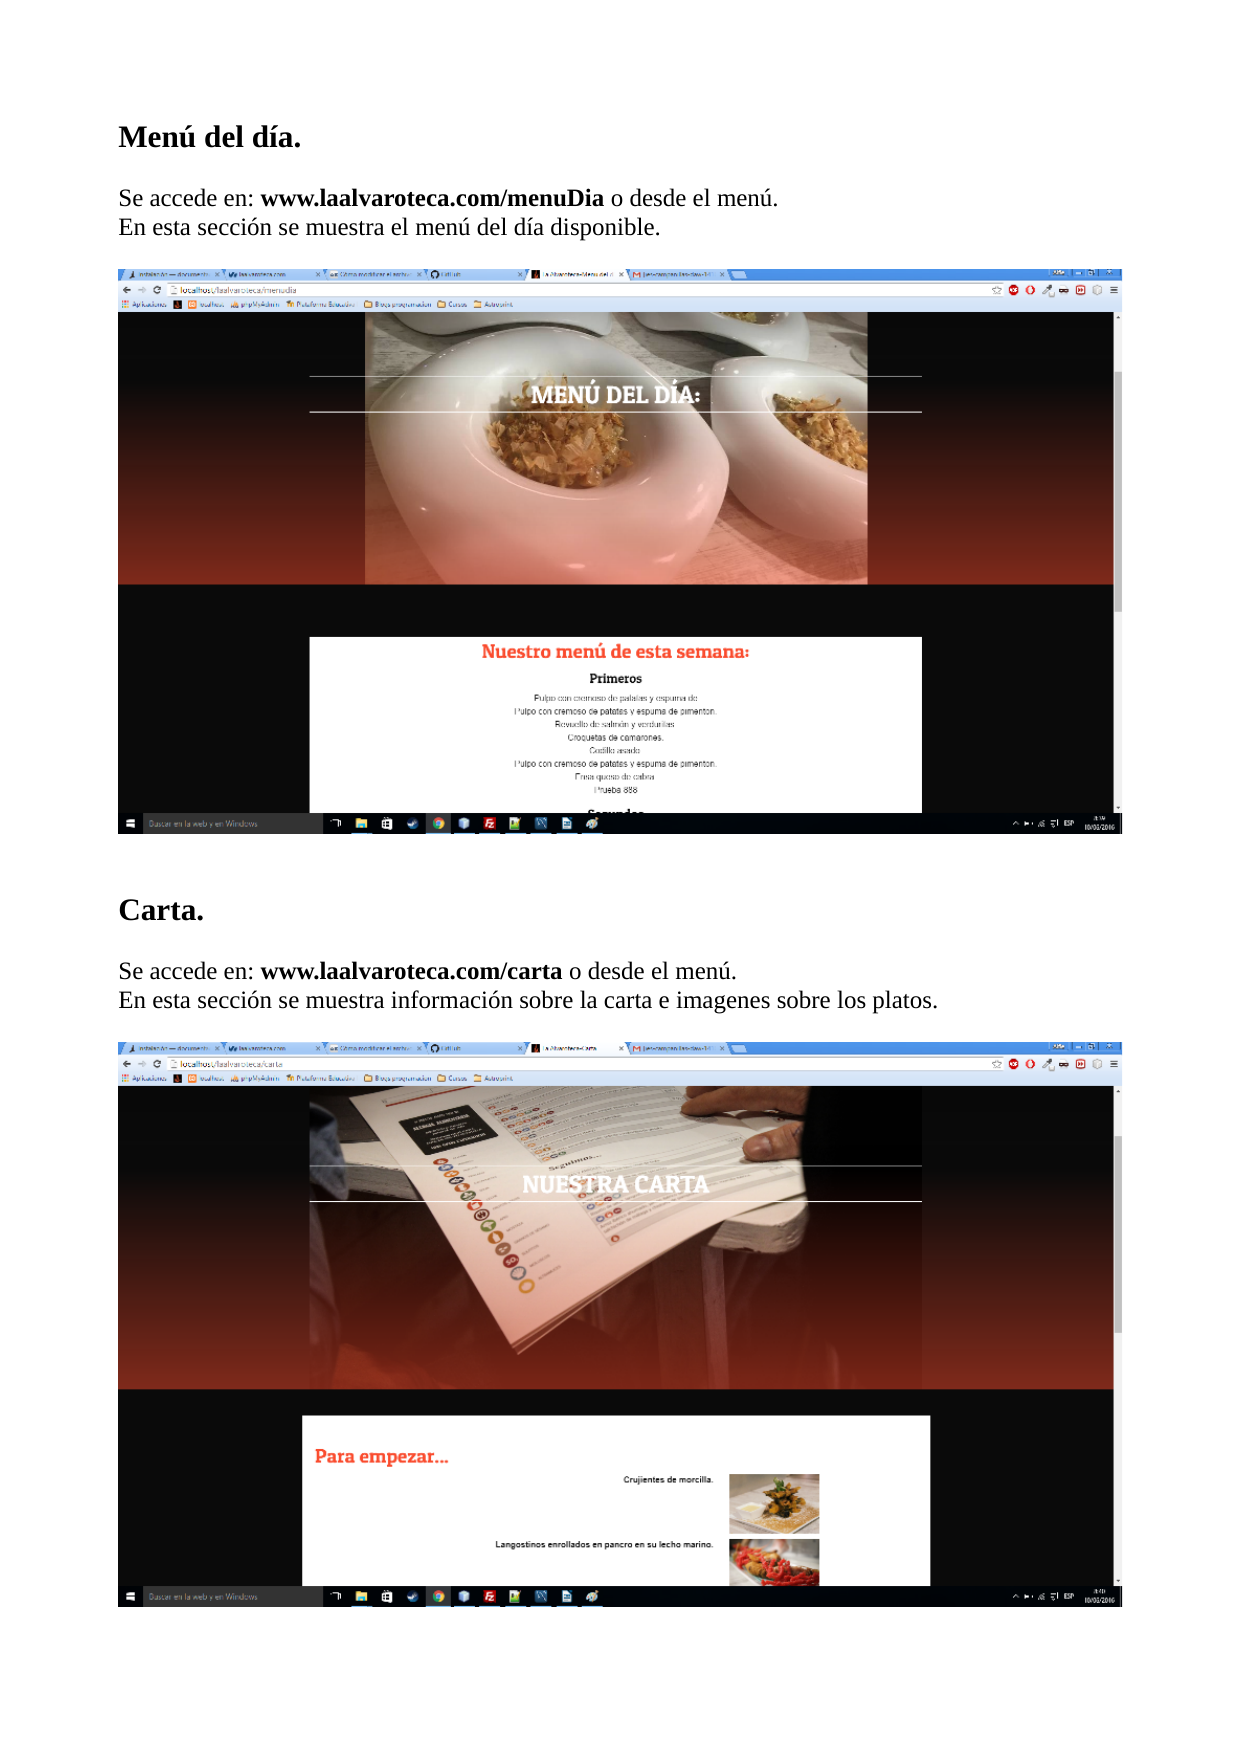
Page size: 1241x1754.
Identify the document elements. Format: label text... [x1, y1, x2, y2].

text Menú del día. [118, 118, 1122, 154]
picture [118, 1042, 1123, 1607]
text Carta. [118, 891, 1122, 927]
text Se accede en: www.laalvaroteca.com/carta o desde el menú. En esta sección se muestra información sobre la carta e imagenes sobre los platos. [118, 927, 1122, 1042]
picture [118, 269, 1123, 834]
text Se accede en: www.laalvaroteca.com/menuDia o desde el menú. En esta sección se muestra el menú del día disponible. [118, 154, 1122, 269]
